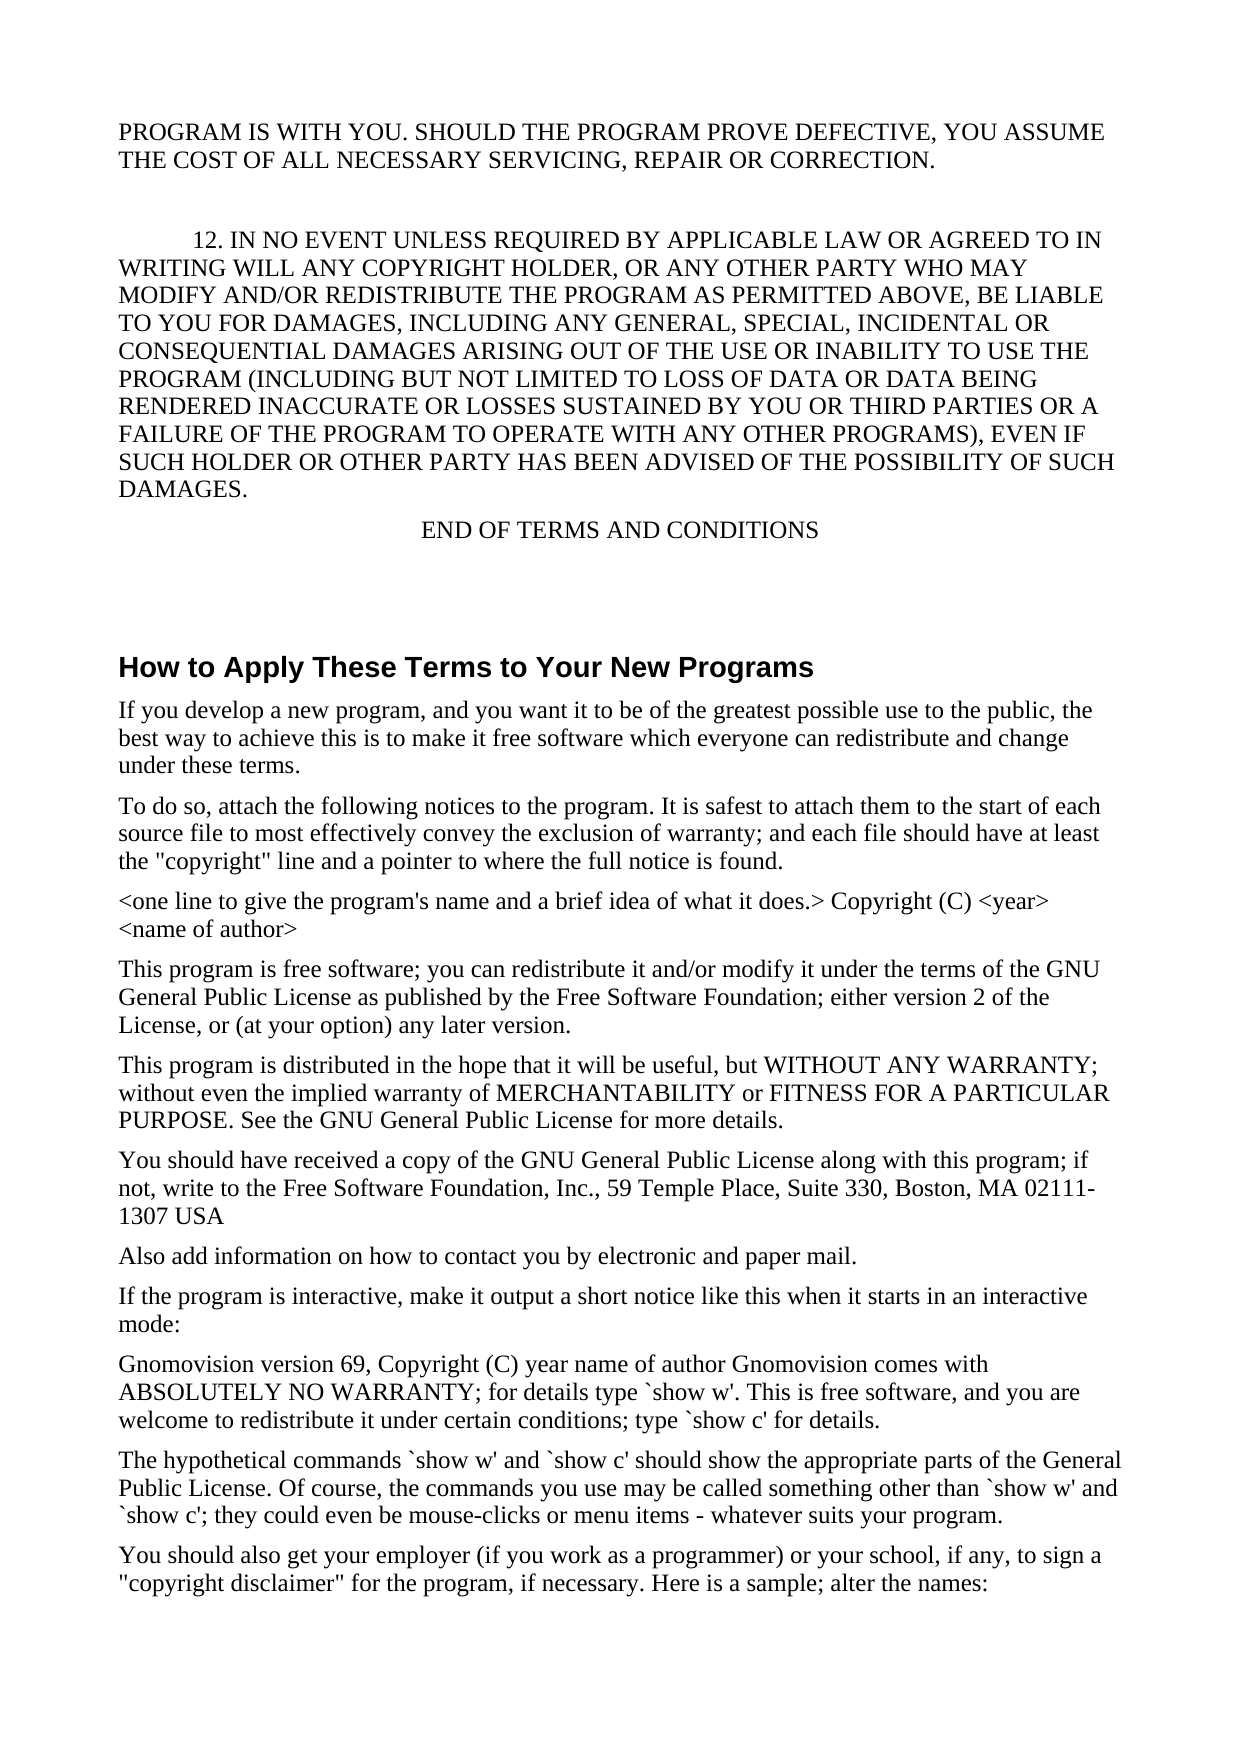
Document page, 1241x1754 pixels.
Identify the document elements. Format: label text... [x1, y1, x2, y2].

text Also add information on how to contact you by electronic and paper mail. [118, 1242, 1122, 1270]
text END OF TERMS AND CONDITIONS [118, 516, 1122, 543]
text PROGRAM IS WITH YOU. SHOULD THE PROGRAM PROVE DEFECTIVE, YOU ASSUME THE COST OF ALL NECESSARY SERVICING, REPAIR OR CORRECTION. [118, 118, 1122, 173]
text If the program is interactive, make it output a short notice like this when it starts in an interactive mode: [118, 1282, 1122, 1338]
text You should have received a copy of the GNU General Public License along with this program; if not, write to the Free Software Foundation, Inc., 59 Temple Place, Suite 330, Boston, MA 02111-1307 USA [118, 1147, 1122, 1230]
text Gnomovision version 69, Copyright (C) year name of author Gnomovision comes with ABSOLUTELY NO WARRANTY; for details type `show w'. This is free software, and you are welcome to redistribute it under certain conditions; type `show c' for details. [118, 1350, 1122, 1433]
text This program is free software; you can redistribute it and/or modify it under the terms of the GNU General Public License as published by the Free Software Foundation; either version 2 of the License, or (at your option) any later version. [118, 955, 1122, 1038]
text <one line to give the program's name and a brief idea of what it does.> Copyright (C) <year> <name of author> [118, 887, 1122, 943]
text The hypothetical commands `show w' and `show c' should show the appropriate parts of the General Public License. Of course, the commands you use may be called something other than `show w' and `show c'; they could even be mouse-clicks or menu items - whatever suits your program. [118, 1446, 1122, 1529]
text This program is distributed in the hope that it will be useful, but WITHOUT ANY WARRANTY; without even the implied warranty of MERCHANTABILITY or FITNESS FOR A PARTICULAR PURPOSE. See the GNU General Public License for more details. [118, 1051, 1122, 1134]
subtitle How to Apply These Terms to Your New Programs [118, 651, 1122, 684]
text If you develop a new program, and you want it to be of the greatest possible use to the public, the best way to achieve this is to make it free software which everyone can redistribute and change under these terms. [118, 696, 1122, 779]
text You should also get your employer (if you work as a programmer) or your school, if any, to sign a "copyright disclaimer" for the program, if necessary. Here is a sample; alter the names: [118, 1542, 1122, 1597]
text 12. IN NO EVENT UNLESS REQUIRED BY APPLICABLE LAW OR AGREED TO IN WRITING WILL ANY COPYRIGHT HOLDER, OR ANY OTHER PARTY WHO MAY MODIFY AND/OR REDISTRIBUTE THE PROGRAM AS PERMITTED ABOVE, BE LIABLE TO YOU FOR DAMAGES, INCLUDING ANY GENERAL, SPECIAL, INCIDENTAL OR CONSEQUENTIAL DAMAGES ARISING OUT OF THE USE OR INABILITY TO USE THE PROGRAM (INCLUDING BUT NOT LIMITED TO LOSS OF DATA OR DATA BEING RENDERED INACCURATE OR LOSSES SUSTAINED BY YOU OR THIRD PARTIES OR A FAILURE OF THE PROGRAM TO OPERATE WITH ANY OTHER PROGRAMS), EVEN IF SUCH HOLDER OR OTHER PARTY HAS BEEN ADVISED OF THE POSSIBILITY OF SUCH DAMAGES. [118, 226, 1122, 503]
text To do so, attach the following notices to the program. It is safest to attach them to the start of each source file to most effectively convey the exclusion of warranty; and each file should have at least the "copyright" line and a pointer to where the full notice is found. [118, 792, 1122, 875]
